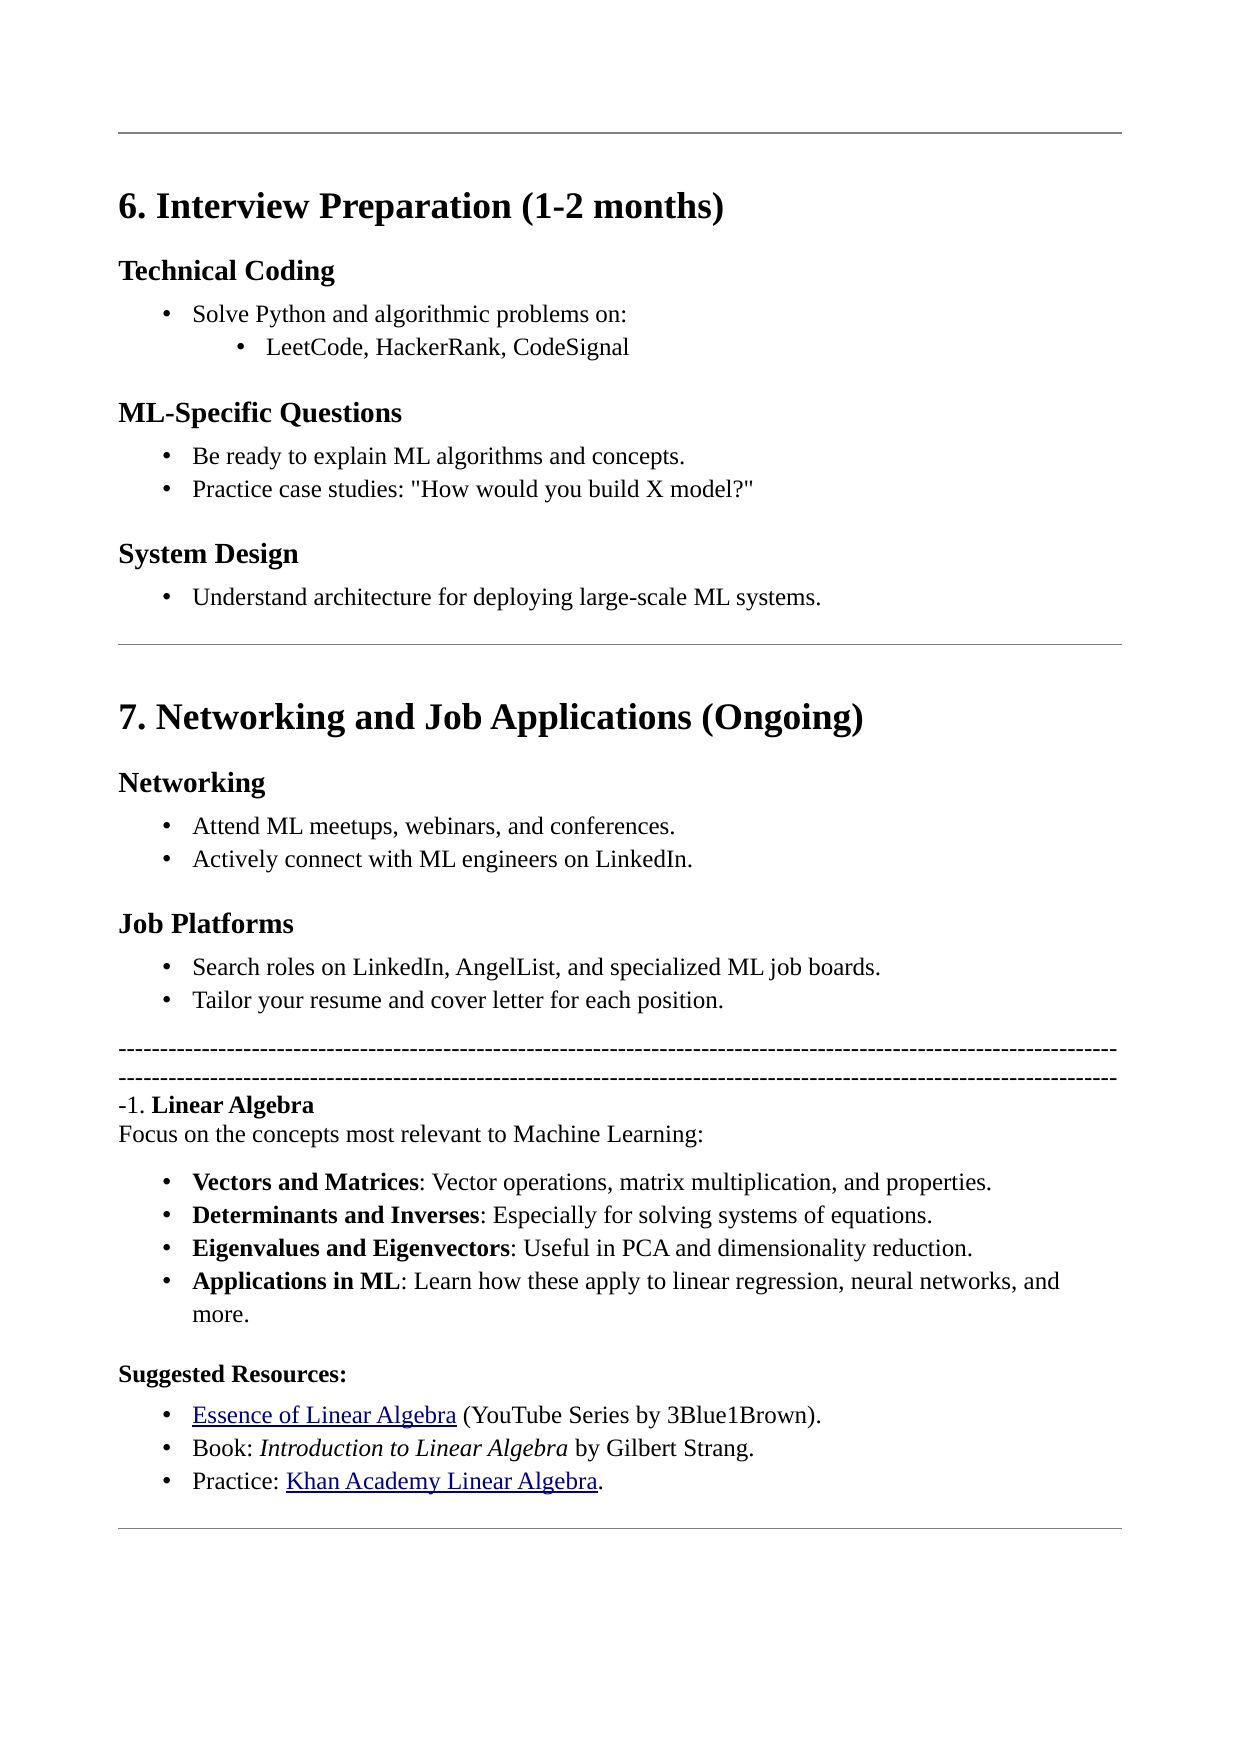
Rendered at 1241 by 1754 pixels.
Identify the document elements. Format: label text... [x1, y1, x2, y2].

list Essence of Linear Algebra (YouTube Series by 3Blue1Brown). [162, 1400, 1122, 1429]
subtitle 6. Interview Preparation (1-2 months) [118, 183, 1122, 226]
list Attend ML meetups, webinars, and conferences. [162, 811, 1122, 840]
list Practice case studies: "How would you build X model?" [162, 474, 1122, 502]
list Practice: Khan Academy Linear Algebra. [162, 1466, 1122, 1495]
list Tailor your resume and cover letter for each position. [162, 985, 1122, 1014]
list Vectors and Matrices: Vector operations, matrix multiplication, and properties. [162, 1167, 1122, 1195]
list Be ready to explain ML algorithms and concepts. [162, 441, 1122, 469]
list Actively connect with ML engineers on LinkedIn. [162, 844, 1122, 873]
subtitle 7. Networking and Job Applications (Ongoing) [118, 695, 1122, 738]
list Understand architecture for deploying large-scale ML systems. [162, 582, 1122, 611]
list LeetCode, HackerRank, CodeSignal [236, 332, 1122, 361]
text -------------------------------------------------------------------------------------------------------------------------------------------------------------------------------------------------------------------------------------------------1. Linear Algebra [118, 1033, 1122, 1119]
list Eigenvalues and Eigenvectors: Useful in PCA and dimensionality reduction. [162, 1233, 1122, 1261]
subtitle Suggested Resources: [118, 1359, 1122, 1388]
subtitle Job Platforms [118, 906, 1122, 940]
subtitle ML-Specific Questions [118, 395, 1122, 428]
list Determinants and Inverses: Especially for solving systems of equations. [162, 1200, 1122, 1228]
list Book: Introduction to Linear Algebra by Gilbert Strang. [162, 1433, 1122, 1462]
list Solve Python and algorithmic problems on: [162, 299, 1122, 328]
subtitle Technical Coding [118, 253, 1122, 287]
list Search roles on LinkedIn, AngelList, and specialized ML job boards. [162, 952, 1122, 981]
subtitle System Design [118, 536, 1122, 569]
list Applications in ML: Learn how these apply to linear regression, neural networks, and more. [162, 1266, 1122, 1327]
subtitle Networking [118, 765, 1122, 798]
text Focus on the concepts most relevant to Machine Learning: [118, 1119, 1122, 1148]
